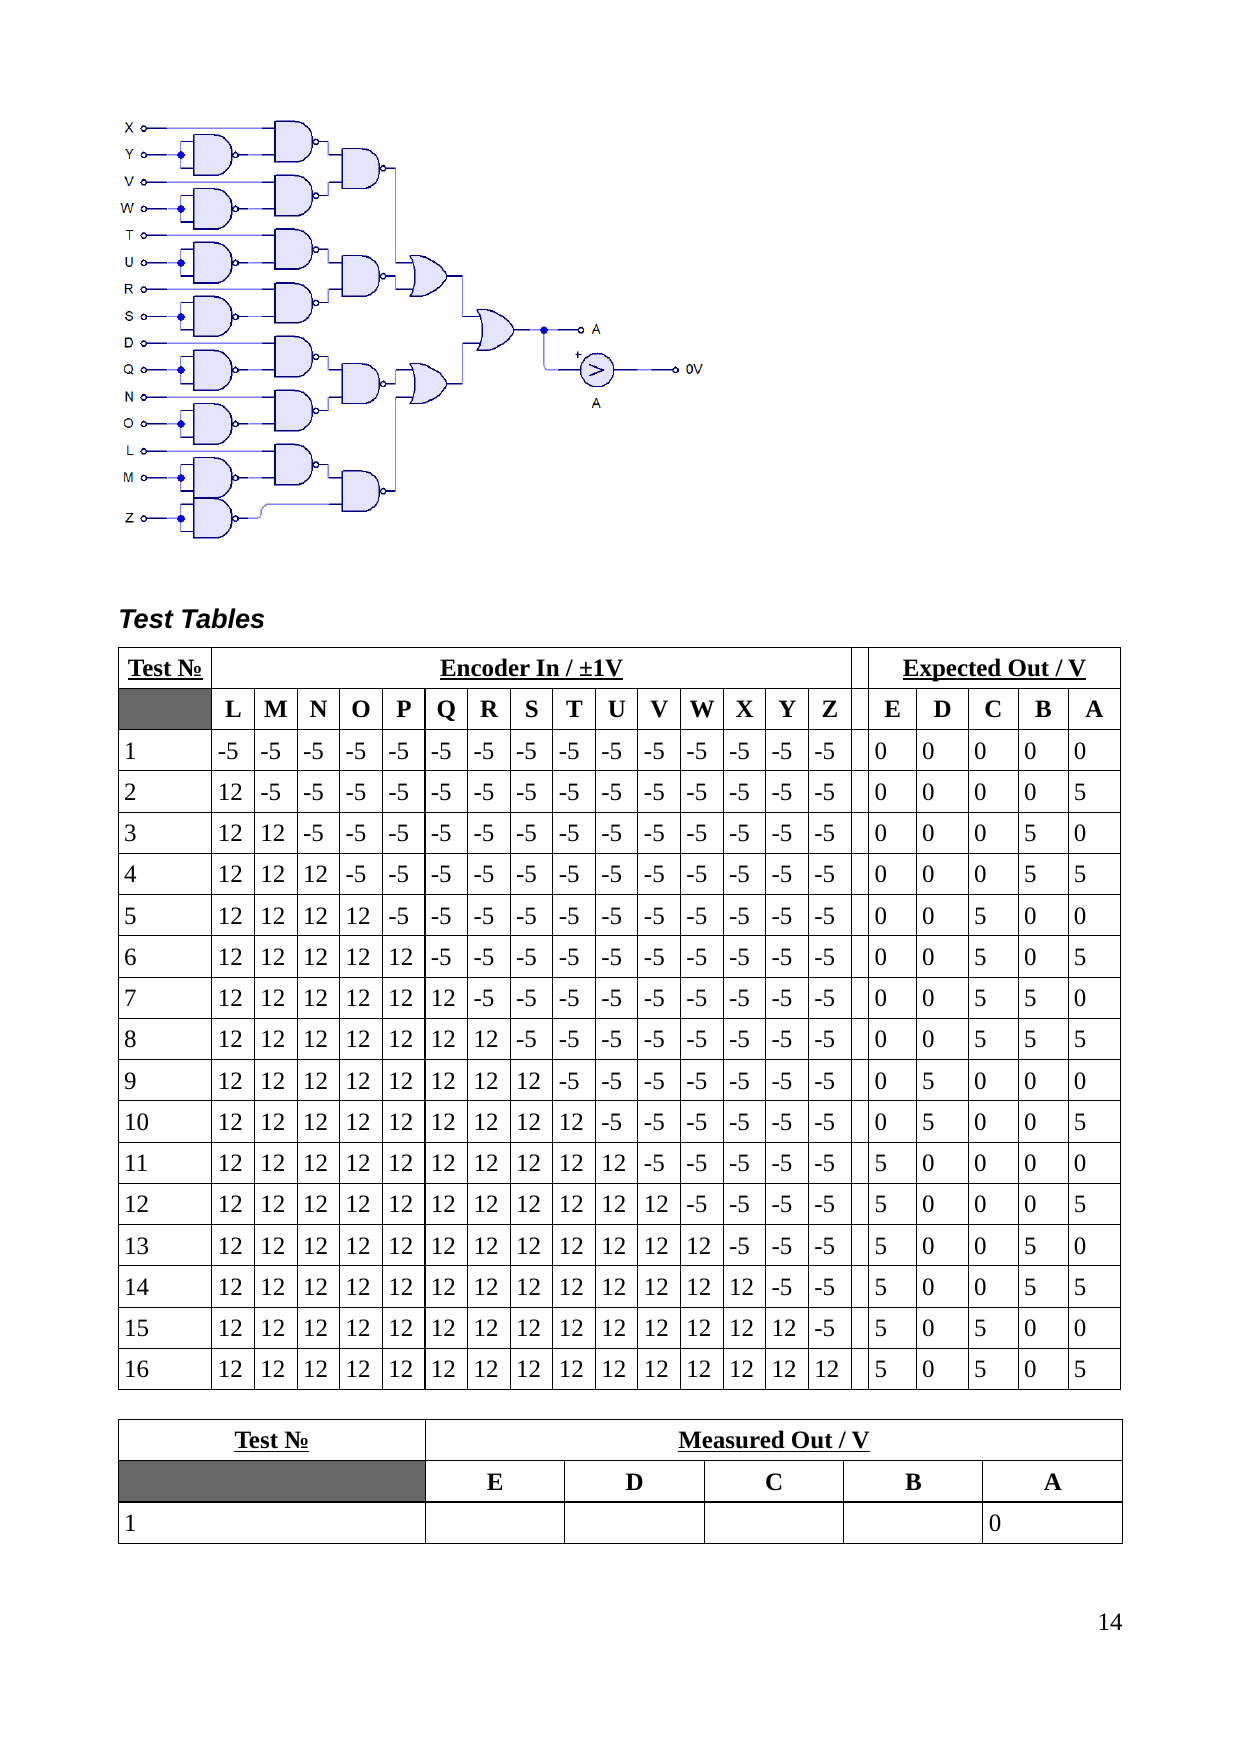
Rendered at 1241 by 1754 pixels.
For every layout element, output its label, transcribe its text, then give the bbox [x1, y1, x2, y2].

table_cell -5 [724, 854, 765, 894]
table_cell 12 [340, 1184, 382, 1224]
table_cell 5 [1019, 1225, 1068, 1265]
table_cell -5 [809, 978, 851, 1018]
table_cell B [1019, 689, 1068, 729]
table_cell -5 [724, 1101, 765, 1142]
table_cell 0 [917, 1225, 968, 1265]
table_cell 12 [468, 1060, 510, 1100]
table_cell -5 [426, 730, 467, 770]
table_cell -5 [255, 730, 297, 770]
table_cell 5 [1019, 1019, 1068, 1059]
table_cell 14 [119, 1266, 211, 1307]
table_cell 7 [119, 978, 211, 1018]
table_cell 0 [1019, 1101, 1068, 1142]
table_cell 12 [596, 1184, 637, 1224]
table_cell -5 [809, 1184, 851, 1224]
table_cell 12 [426, 1143, 467, 1183]
table_cell 0 [917, 813, 968, 853]
table_cell 12 [212, 1143, 254, 1183]
table_cell 12 [383, 1349, 424, 1389]
table_cell -5 [724, 895, 765, 935]
table_cell 5 [1069, 936, 1120, 977]
table_cell 0 [969, 1184, 1018, 1224]
table_cell 12 [553, 1266, 595, 1307]
table_cell 10 [119, 1101, 211, 1142]
table_cell 12 [511, 1060, 552, 1100]
table_cell 5 [969, 978, 1018, 1018]
table_cell [565, 1503, 704, 1543]
table_cell -5 [809, 854, 851, 894]
table_cell 12 [426, 1266, 467, 1307]
table_cell 12 [298, 1184, 339, 1224]
table_cell -5 [681, 936, 723, 977]
table_cell 12 [426, 1101, 467, 1142]
table_cell 12 [255, 1143, 297, 1183]
table_cell -5 [638, 936, 680, 977]
table_cell 0 [917, 1266, 968, 1307]
table_cell 12 [468, 1101, 510, 1142]
table_cell 5 [917, 1101, 968, 1142]
table_cell 12 [298, 1143, 339, 1183]
table_cell 12 [724, 1349, 765, 1389]
table_cell -5 [426, 895, 467, 935]
table_cell 12 [596, 1143, 637, 1183]
table_cell [852, 771, 868, 812]
table_cell -5 [681, 730, 723, 770]
table_cell -5 [426, 854, 467, 894]
table_cell 12 [809, 1349, 851, 1389]
table_cell 5 [1069, 1349, 1120, 1389]
table_cell 16 [119, 1349, 211, 1389]
table_cell 12 [255, 1101, 297, 1142]
table_cell 0 [917, 895, 968, 935]
table_cell [852, 1308, 868, 1348]
table_cell 0 [1069, 1143, 1120, 1183]
table_cell [852, 1184, 868, 1224]
table_cell 12 [255, 1225, 297, 1265]
table_cell 9 [119, 1060, 211, 1100]
table_cell 12 [468, 1349, 510, 1389]
table_cell 1 [119, 730, 211, 770]
table_cell [852, 895, 868, 935]
table_cell -5 [298, 771, 339, 812]
table_cell -5 [809, 1101, 851, 1142]
table_cell -5 [553, 854, 595, 894]
table_cell 12 [340, 1060, 382, 1100]
table_cell B [844, 1461, 982, 1501]
table_cell -5 [553, 895, 595, 935]
table_cell 12 [681, 1225, 723, 1265]
table_cell -5 [468, 978, 510, 1018]
table_cell 12 [511, 1349, 552, 1389]
table_cell -5 [638, 813, 680, 853]
table_cell 5 [969, 895, 1018, 935]
table_cell 12 [212, 1101, 254, 1142]
table_cell 0 [917, 771, 968, 812]
table_cell 12 [298, 1019, 339, 1059]
table_cell 12 [426, 1019, 467, 1059]
table_cell D [565, 1461, 704, 1501]
table_cell 12 [724, 1308, 765, 1348]
table_cell [852, 1225, 868, 1265]
table_cell 12 [681, 1308, 723, 1348]
table_cell 0 [869, 771, 916, 812]
table_cell -5 [638, 1019, 680, 1059]
table_cell 12 [426, 978, 467, 1018]
table_cell R [468, 689, 510, 729]
table_cell [852, 936, 868, 977]
table_cell -5 [511, 895, 552, 935]
table_cell -5 [809, 1266, 851, 1307]
table_cell 12 [426, 1184, 467, 1224]
table_cell 12 [511, 1225, 552, 1265]
table_cell 0 [969, 771, 1018, 812]
table_cell 0 [1019, 1184, 1068, 1224]
table_cell 12 [212, 813, 254, 853]
table_cell 12 [426, 1349, 467, 1389]
table_cell 12 [255, 1266, 297, 1307]
table_cell -5 [724, 730, 765, 770]
table_cell A [983, 1461, 1122, 1501]
table_cell 12 [511, 1184, 552, 1224]
table_cell -5 [724, 771, 765, 812]
table_cell 12 [340, 936, 382, 977]
table_cell Y [766, 689, 808, 729]
table_cell 12 [255, 813, 297, 853]
table_cell 12 [511, 1101, 552, 1142]
table_cell 12 [212, 854, 254, 894]
table_cell -5 [724, 1225, 765, 1265]
table_cell -5 [298, 730, 339, 770]
table_cell [852, 1060, 868, 1100]
table_cell -5 [468, 854, 510, 894]
table_cell -5 [809, 936, 851, 977]
table_cell -5 [809, 813, 851, 853]
table_cell 12 [298, 936, 339, 977]
table_cell -5 [681, 895, 723, 935]
table_cell -5 [724, 936, 765, 977]
table_cell 12 [553, 1349, 595, 1389]
table_cell 0 [917, 936, 968, 977]
table_cell 0 [969, 1060, 1018, 1100]
table_cell C [705, 1461, 843, 1501]
table_cell -5 [681, 1101, 723, 1142]
table_cell -5 [596, 978, 637, 1018]
table_cell -5 [766, 936, 808, 977]
table_cell 0 [1019, 895, 1068, 935]
table_cell 5 [119, 895, 211, 935]
table_cell 5 [869, 1184, 916, 1224]
table_cell X [724, 689, 765, 729]
table_cell 0 [983, 1503, 1122, 1543]
table_cell 0 [1019, 1349, 1068, 1389]
table_cell 12 [383, 1060, 424, 1100]
table_cell 12 [255, 936, 297, 977]
table_cell 12 [638, 1349, 680, 1389]
table_cell 12 [340, 1143, 382, 1183]
table_cell 0 [917, 1184, 968, 1224]
table_cell 12 [212, 1060, 254, 1100]
table_cell -5 [468, 730, 510, 770]
table_cell 12 [681, 1349, 723, 1389]
table_cell -5 [426, 771, 467, 812]
table_cell 4 [119, 854, 211, 894]
table_cell -5 [426, 936, 467, 977]
table_cell -5 [553, 1019, 595, 1059]
table_cell 12 [255, 978, 297, 1018]
table_cell -5 [681, 1019, 723, 1059]
table_cell 5 [869, 1308, 916, 1348]
table_cell -5 [638, 978, 680, 1018]
table_cell 12 [638, 1266, 680, 1307]
table_cell 3 [119, 813, 211, 853]
table_cell -5 [766, 813, 808, 853]
table_cell 2 [119, 771, 211, 812]
table_cell -5 [468, 936, 510, 977]
table_cell 12 [511, 1308, 552, 1348]
table_cell [119, 1461, 425, 1501]
table_cell 5 [1069, 1266, 1120, 1307]
table_cell -5 [724, 1143, 765, 1183]
table_cell 5 [1019, 1266, 1068, 1307]
table_cell 0 [917, 1019, 968, 1059]
table_cell -5 [596, 854, 637, 894]
table_cell -5 [553, 771, 595, 812]
table_cell 0 [1069, 978, 1120, 1018]
table_cell 5 [1069, 854, 1120, 894]
table_cell 12 [468, 1308, 510, 1348]
table_cell [852, 978, 868, 1018]
table_cell -5 [681, 1184, 723, 1224]
table_cell P [383, 689, 424, 729]
table_cell 0 [1069, 1225, 1120, 1265]
table_cell -5 [553, 813, 595, 853]
table_cell 12 [596, 1225, 637, 1265]
table_cell 0 [917, 854, 968, 894]
table_cell 12 [340, 978, 382, 1018]
table_cell 12 [383, 1225, 424, 1265]
table_cell -5 [766, 1266, 808, 1307]
table_cell -5 [468, 813, 510, 853]
table_cell 0 [1019, 1060, 1068, 1100]
table_cell 12 [212, 1184, 254, 1224]
table_cell -5 [596, 1060, 637, 1100]
table_cell -5 [766, 895, 808, 935]
table_cell [852, 1143, 868, 1183]
table_cell 0 [969, 1143, 1018, 1183]
table_cell 12 [553, 1225, 595, 1265]
table_cell 12 [553, 1184, 595, 1224]
table_cell D [917, 689, 968, 729]
table_cell 0 [969, 854, 1018, 894]
table_cell -5 [681, 771, 723, 812]
table_cell 5 [969, 1349, 1018, 1389]
table_cell 0 [869, 854, 916, 894]
table_cell -5 [596, 730, 637, 770]
table_cell -5 [511, 936, 552, 977]
table_cell 0 [1019, 1143, 1068, 1183]
table_cell 0 [869, 1019, 916, 1059]
table_cell C [969, 689, 1018, 729]
table_cell 0 [869, 895, 916, 935]
table_cell -5 [724, 813, 765, 853]
table_cell 12 [468, 1266, 510, 1307]
table_cell 0 [1019, 936, 1068, 977]
table_cell -5 [681, 1060, 723, 1100]
table_cell -5 [255, 771, 297, 812]
table_cell -5 [511, 730, 552, 770]
table_cell -5 [383, 895, 424, 935]
table_cell -5 [809, 771, 851, 812]
table_cell 12 [212, 1266, 254, 1307]
table_cell 12 [596, 1349, 637, 1389]
table_cell -5 [511, 854, 552, 894]
table_cell -5 [681, 854, 723, 894]
table_cell 0 [1069, 730, 1120, 770]
table_cell 12 [340, 1349, 382, 1389]
table_cell [852, 1349, 868, 1389]
table_cell A [1069, 689, 1120, 729]
table_cell [119, 689, 211, 729]
table_cell M [255, 689, 297, 729]
table_cell 12 [255, 1019, 297, 1059]
table_cell 12 [212, 1349, 254, 1389]
table_header [852, 648, 868, 688]
table_cell -5 [766, 1143, 808, 1183]
picture [118, 118, 707, 539]
table_cell 0 [917, 1308, 968, 1348]
table_header Encoder In / ±1V [212, 648, 851, 688]
table_cell -5 [638, 1101, 680, 1142]
table_cell 0 [1019, 730, 1068, 770]
table_cell 12 [468, 1225, 510, 1265]
table_cell -5 [511, 978, 552, 1018]
table_cell 0 [969, 730, 1018, 770]
table_cell -5 [340, 813, 382, 853]
table_cell 12 [383, 1019, 424, 1059]
table_cell 12 [255, 1184, 297, 1224]
table_cell 12 [383, 978, 424, 1018]
table_cell -5 [596, 936, 637, 977]
table_cell 12 [298, 1308, 339, 1348]
table_cell -5 [724, 978, 765, 1018]
table_cell 12 [468, 1143, 510, 1183]
table_cell 12 [468, 1184, 510, 1224]
table_cell 12 [638, 1308, 680, 1348]
table_cell -5 [511, 771, 552, 812]
table_cell 0 [1019, 1308, 1068, 1348]
table_cell -5 [809, 1143, 851, 1183]
table_cell 5 [1019, 978, 1068, 1018]
table_cell -5 [426, 813, 467, 853]
table_cell -5 [809, 1225, 851, 1265]
table_cell -5 [681, 1143, 723, 1183]
table_cell -5 [809, 1019, 851, 1059]
table_cell 0 [917, 978, 968, 1018]
table_cell -5 [383, 813, 424, 853]
table_cell 12 [553, 1101, 595, 1142]
table_cell 12 [255, 854, 297, 894]
table_cell -5 [681, 978, 723, 1018]
table_cell 12 [511, 1266, 552, 1307]
table_cell -5 [638, 1060, 680, 1100]
table_cell 12 [119, 1184, 211, 1224]
table_cell 0 [1069, 813, 1120, 853]
table_cell 0 [1069, 895, 1120, 935]
table_cell -5 [724, 1060, 765, 1100]
table_cell 12 [426, 1060, 467, 1100]
table_cell 12 [596, 1308, 637, 1348]
table_cell 5 [869, 1266, 916, 1307]
table_cell -5 [383, 771, 424, 812]
table_cell E [869, 689, 916, 729]
table_cell [852, 689, 868, 729]
table_cell -5 [468, 895, 510, 935]
table_cell -5 [809, 1308, 851, 1348]
table_cell 12 [766, 1308, 808, 1348]
table_cell 12 [340, 1308, 382, 1348]
table_cell V [638, 689, 680, 729]
table_cell 12 [383, 936, 424, 977]
table_cell [844, 1503, 982, 1543]
table_header Measured Out / V [426, 1420, 1122, 1460]
table_cell -5 [766, 1184, 808, 1224]
table_cell 0 [869, 730, 916, 770]
table_cell -5 [596, 813, 637, 853]
table_cell 12 [638, 1225, 680, 1265]
table_cell 6 [119, 936, 211, 977]
table_cell 12 [212, 936, 254, 977]
table_cell 0 [869, 978, 916, 1018]
table_header Expected Out / V [869, 648, 1120, 688]
table_cell -5 [340, 771, 382, 812]
table_cell 12 [383, 1143, 424, 1183]
table_cell 12 [298, 978, 339, 1018]
table_cell 5 [1069, 771, 1120, 812]
table_cell 12 [298, 1349, 339, 1389]
table_cell 12 [212, 895, 254, 935]
table_cell 12 [340, 1101, 382, 1142]
table_cell 0 [917, 1349, 968, 1389]
table_cell 0 [969, 1101, 1018, 1142]
table_cell 12 [468, 1019, 510, 1059]
table_cell 0 [869, 1101, 916, 1142]
table_cell [705, 1503, 843, 1543]
subtitle Test Tables [118, 603, 1122, 634]
table_cell 12 [298, 1266, 339, 1307]
table_cell -5 [766, 771, 808, 812]
table_cell -5 [638, 730, 680, 770]
table_cell 0 [917, 730, 968, 770]
table_cell U [596, 689, 637, 729]
table_cell -5 [212, 730, 254, 770]
table_cell 0 [1019, 771, 1068, 812]
table_cell [852, 730, 868, 770]
table_cell 5 [1019, 854, 1068, 894]
table_cell O [340, 689, 382, 729]
table_cell 12 [383, 1308, 424, 1348]
table_cell 12 [298, 1101, 339, 1142]
table_cell 8 [119, 1019, 211, 1059]
table_cell 5 [969, 1019, 1018, 1059]
table_cell -5 [596, 1101, 637, 1142]
table_cell -5 [638, 771, 680, 812]
table_cell 12 [596, 1266, 637, 1307]
table_cell 0 [969, 1225, 1018, 1265]
table_cell 12 [212, 978, 254, 1018]
table_cell -5 [809, 730, 851, 770]
table_cell 12 [212, 1019, 254, 1059]
table_cell 0 [1069, 1060, 1120, 1100]
table_cell -5 [596, 771, 637, 812]
table_cell E [426, 1461, 564, 1501]
table_cell -5 [809, 1060, 851, 1100]
table_cell 12 [340, 1266, 382, 1307]
table_cell 5 [1069, 1101, 1120, 1142]
table_cell 0 [1069, 1308, 1120, 1348]
table_cell -5 [553, 730, 595, 770]
table_cell 12 [298, 895, 339, 935]
table_cell 12 [383, 1101, 424, 1142]
table_cell 0 [969, 1266, 1018, 1307]
table_cell -5 [596, 895, 637, 935]
table_cell [426, 1503, 564, 1543]
table_cell T [553, 689, 595, 729]
table_cell 0 [869, 813, 916, 853]
table_cell 12 [298, 1060, 339, 1100]
table_cell -5 [553, 978, 595, 1018]
table_cell -5 [511, 813, 552, 853]
table_cell -5 [468, 771, 510, 812]
table_cell [852, 1101, 868, 1142]
table_cell 13 [119, 1225, 211, 1265]
table_cell 11 [119, 1143, 211, 1183]
table_cell 5 [869, 1143, 916, 1183]
table_cell -5 [766, 1225, 808, 1265]
table_cell [852, 1019, 868, 1059]
table_cell 5 [1069, 1184, 1120, 1224]
table_cell 15 [119, 1308, 211, 1348]
table_cell [852, 854, 868, 894]
table_cell 12 [255, 1308, 297, 1348]
table_cell -5 [766, 1101, 808, 1142]
table_cell 12 [638, 1184, 680, 1224]
table_cell 12 [255, 1349, 297, 1389]
table_cell 5 [917, 1060, 968, 1100]
table_cell 0 [869, 936, 916, 977]
table_cell -5 [383, 730, 424, 770]
table_cell 12 [681, 1266, 723, 1307]
table_cell 5 [1069, 1019, 1120, 1059]
table_cell 12 [383, 1266, 424, 1307]
table_cell -5 [638, 895, 680, 935]
table_cell 12 [255, 895, 297, 935]
table_cell 12 [340, 1019, 382, 1059]
table_cell W [681, 689, 723, 729]
table_cell 12 [426, 1308, 467, 1348]
table_cell -5 [340, 730, 382, 770]
table_header Test № [119, 1420, 425, 1460]
table_cell N [298, 689, 339, 729]
table_cell 12 [298, 1225, 339, 1265]
table_cell -5 [383, 854, 424, 894]
table_cell -5 [766, 978, 808, 1018]
table_cell [852, 813, 868, 853]
table_cell -5 [638, 1143, 680, 1183]
table_cell -5 [724, 1184, 765, 1224]
table_cell -5 [511, 1019, 552, 1059]
table_cell -5 [340, 854, 382, 894]
table_cell Q [426, 689, 467, 729]
table_cell -5 [298, 813, 339, 853]
table_cell 12 [553, 1143, 595, 1183]
table_cell 0 [969, 813, 1018, 853]
table_cell -5 [553, 1060, 595, 1100]
table_cell -5 [766, 730, 808, 770]
table_cell -5 [553, 936, 595, 977]
table_cell 12 [724, 1266, 765, 1307]
table_cell 12 [553, 1308, 595, 1348]
table_cell -5 [766, 1060, 808, 1100]
table_cell 5 [869, 1225, 916, 1265]
table_cell Z [809, 689, 851, 729]
table_cell -5 [638, 854, 680, 894]
table_cell 12 [298, 854, 339, 894]
table_cell -5 [724, 1019, 765, 1059]
table_cell 12 [340, 1225, 382, 1265]
table_cell 12 [340, 895, 382, 935]
table_cell 5 [1019, 813, 1068, 853]
table_cell 5 [869, 1349, 916, 1389]
table_cell -5 [766, 1019, 808, 1059]
table_cell L [212, 689, 254, 729]
table_cell 12 [255, 1060, 297, 1100]
table_cell 12 [426, 1225, 467, 1265]
table_cell 12 [212, 771, 254, 812]
table_cell -5 [681, 813, 723, 853]
table_cell 0 [869, 1060, 916, 1100]
table_cell 12 [511, 1143, 552, 1183]
table_cell -5 [766, 854, 808, 894]
table_cell S [511, 689, 552, 729]
table_cell 12 [383, 1184, 424, 1224]
table_cell -5 [809, 895, 851, 935]
table_cell 5 [969, 936, 1018, 977]
table_cell 1 [119, 1503, 425, 1543]
table_cell 12 [766, 1349, 808, 1389]
table_cell 12 [212, 1308, 254, 1348]
table_cell 0 [917, 1143, 968, 1183]
table_cell 5 [969, 1308, 1018, 1348]
table_header Test № [119, 648, 211, 688]
table_cell [852, 1266, 868, 1307]
table_cell 12 [212, 1225, 254, 1265]
table_cell -5 [596, 1019, 637, 1059]
